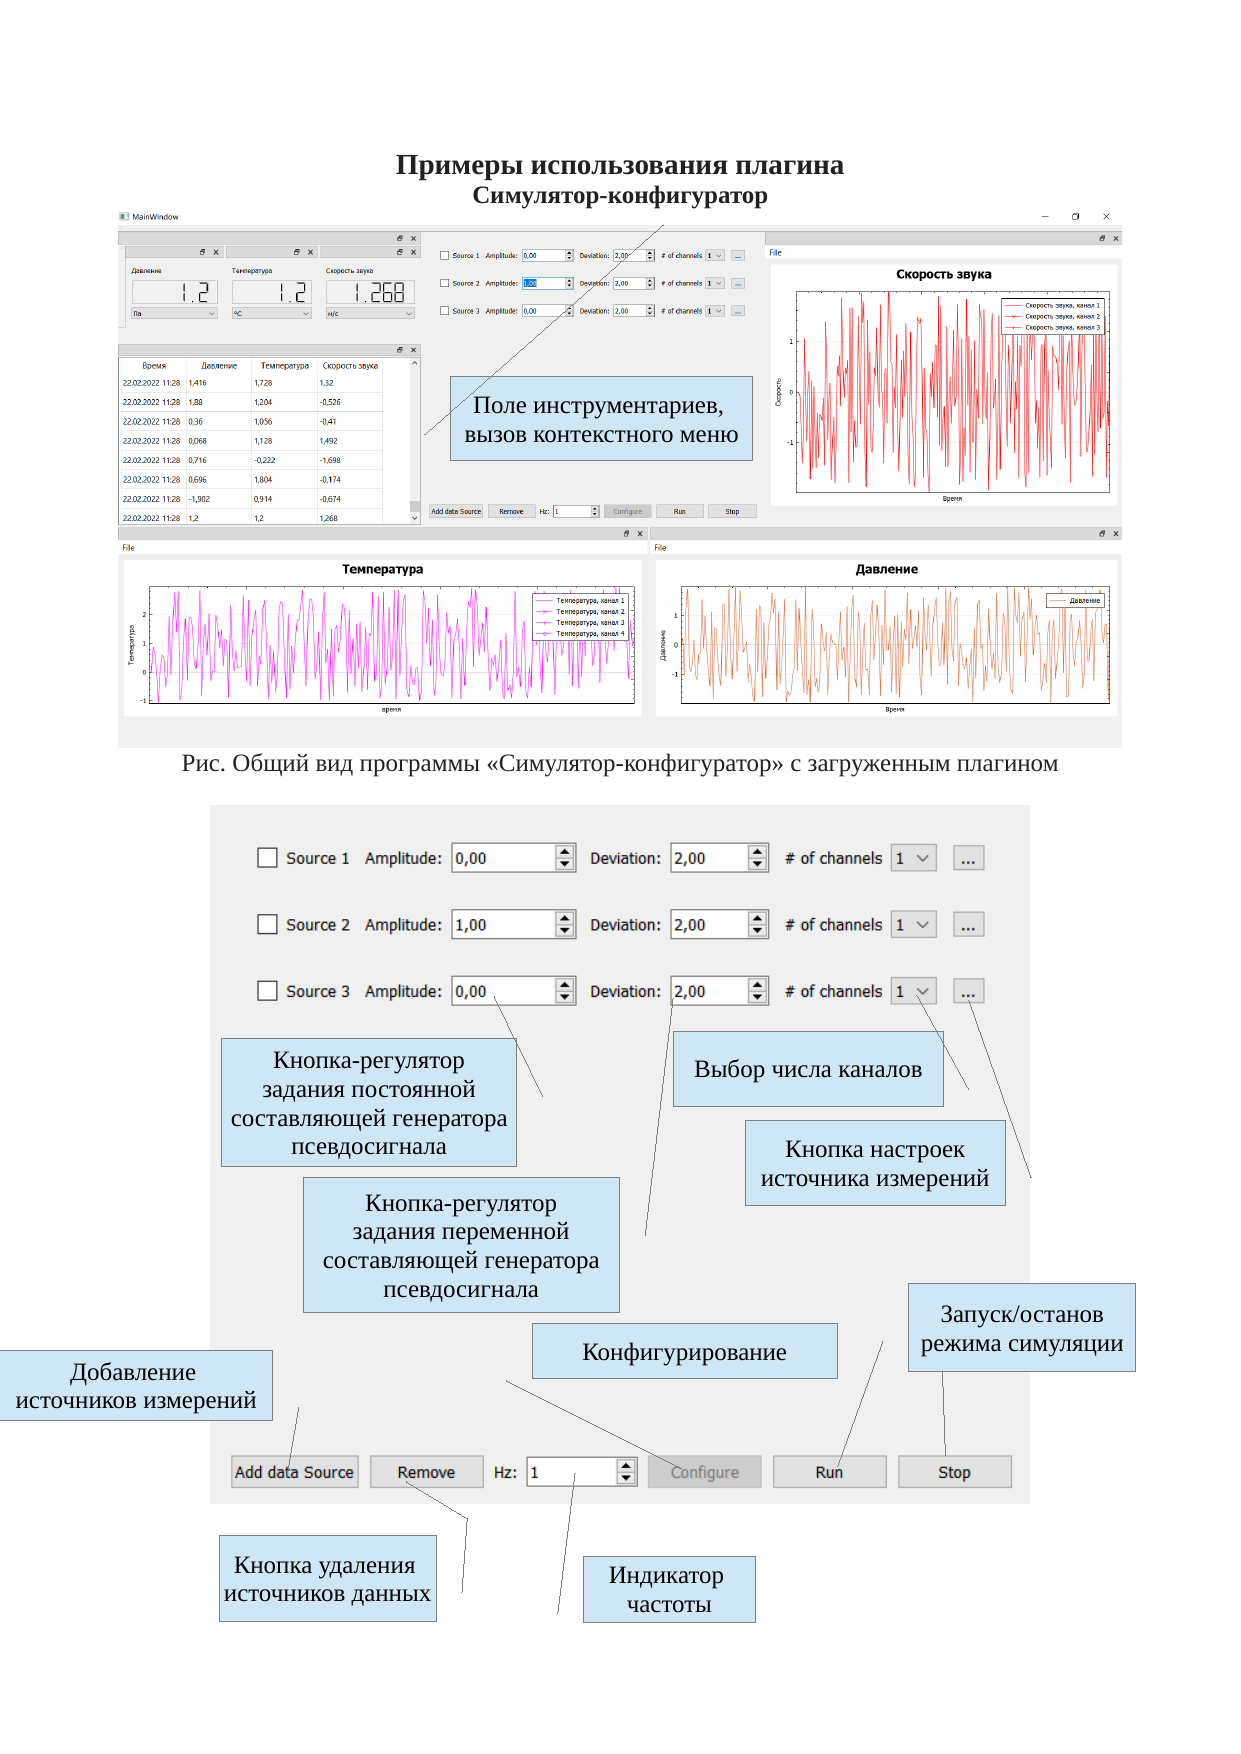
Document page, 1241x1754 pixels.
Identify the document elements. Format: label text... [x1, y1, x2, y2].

text Примеры использования плагина [118, 147, 1122, 180]
text Симулятор-конфигуратор [118, 180, 1122, 209]
picture [118, 209, 1123, 748]
text Рис. Общий вид программы «Симулятор-конфигуратор» с загруженным плагином [118, 748, 1122, 776]
